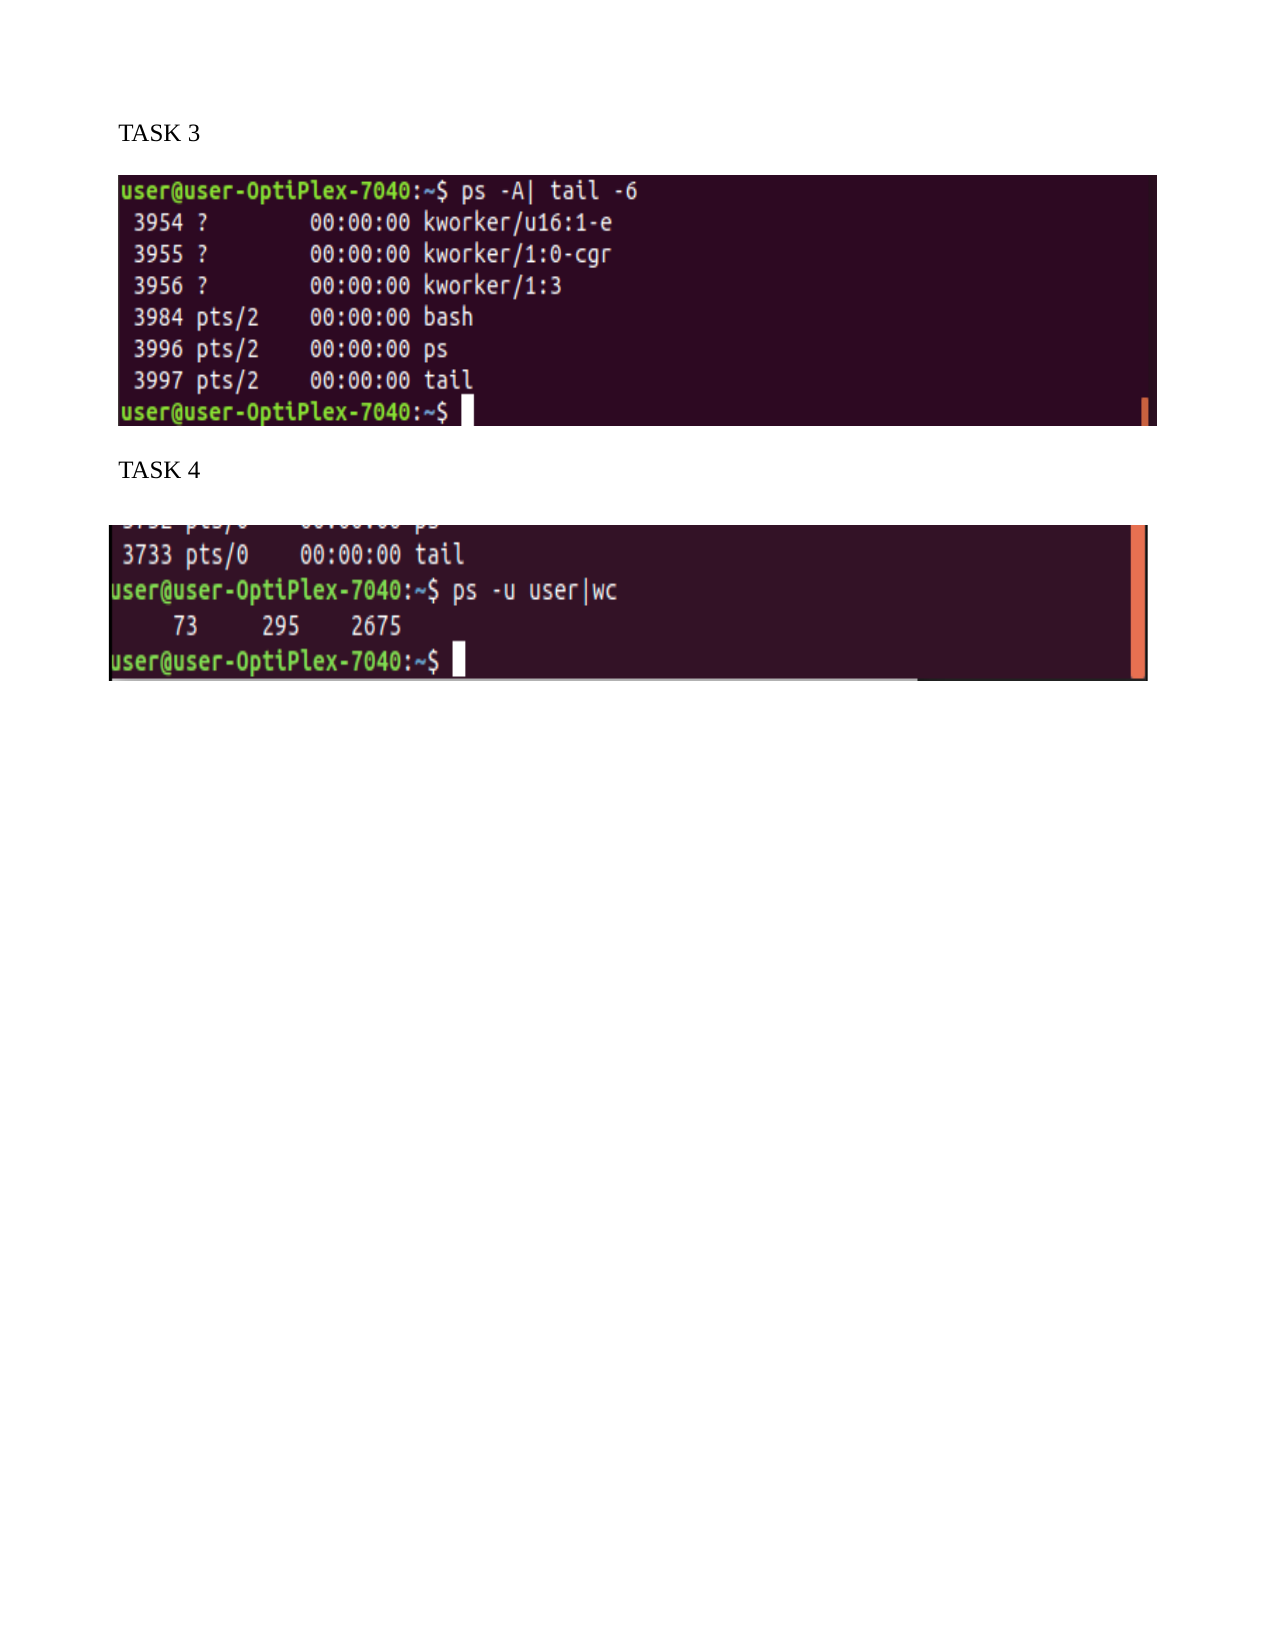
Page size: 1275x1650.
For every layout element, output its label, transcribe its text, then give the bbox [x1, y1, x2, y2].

picture [108, 525, 1148, 681]
picture [118, 175, 1157, 426]
text TASK 4 [118, 455, 1157, 483]
text TASK 3 [118, 118, 1157, 147]
